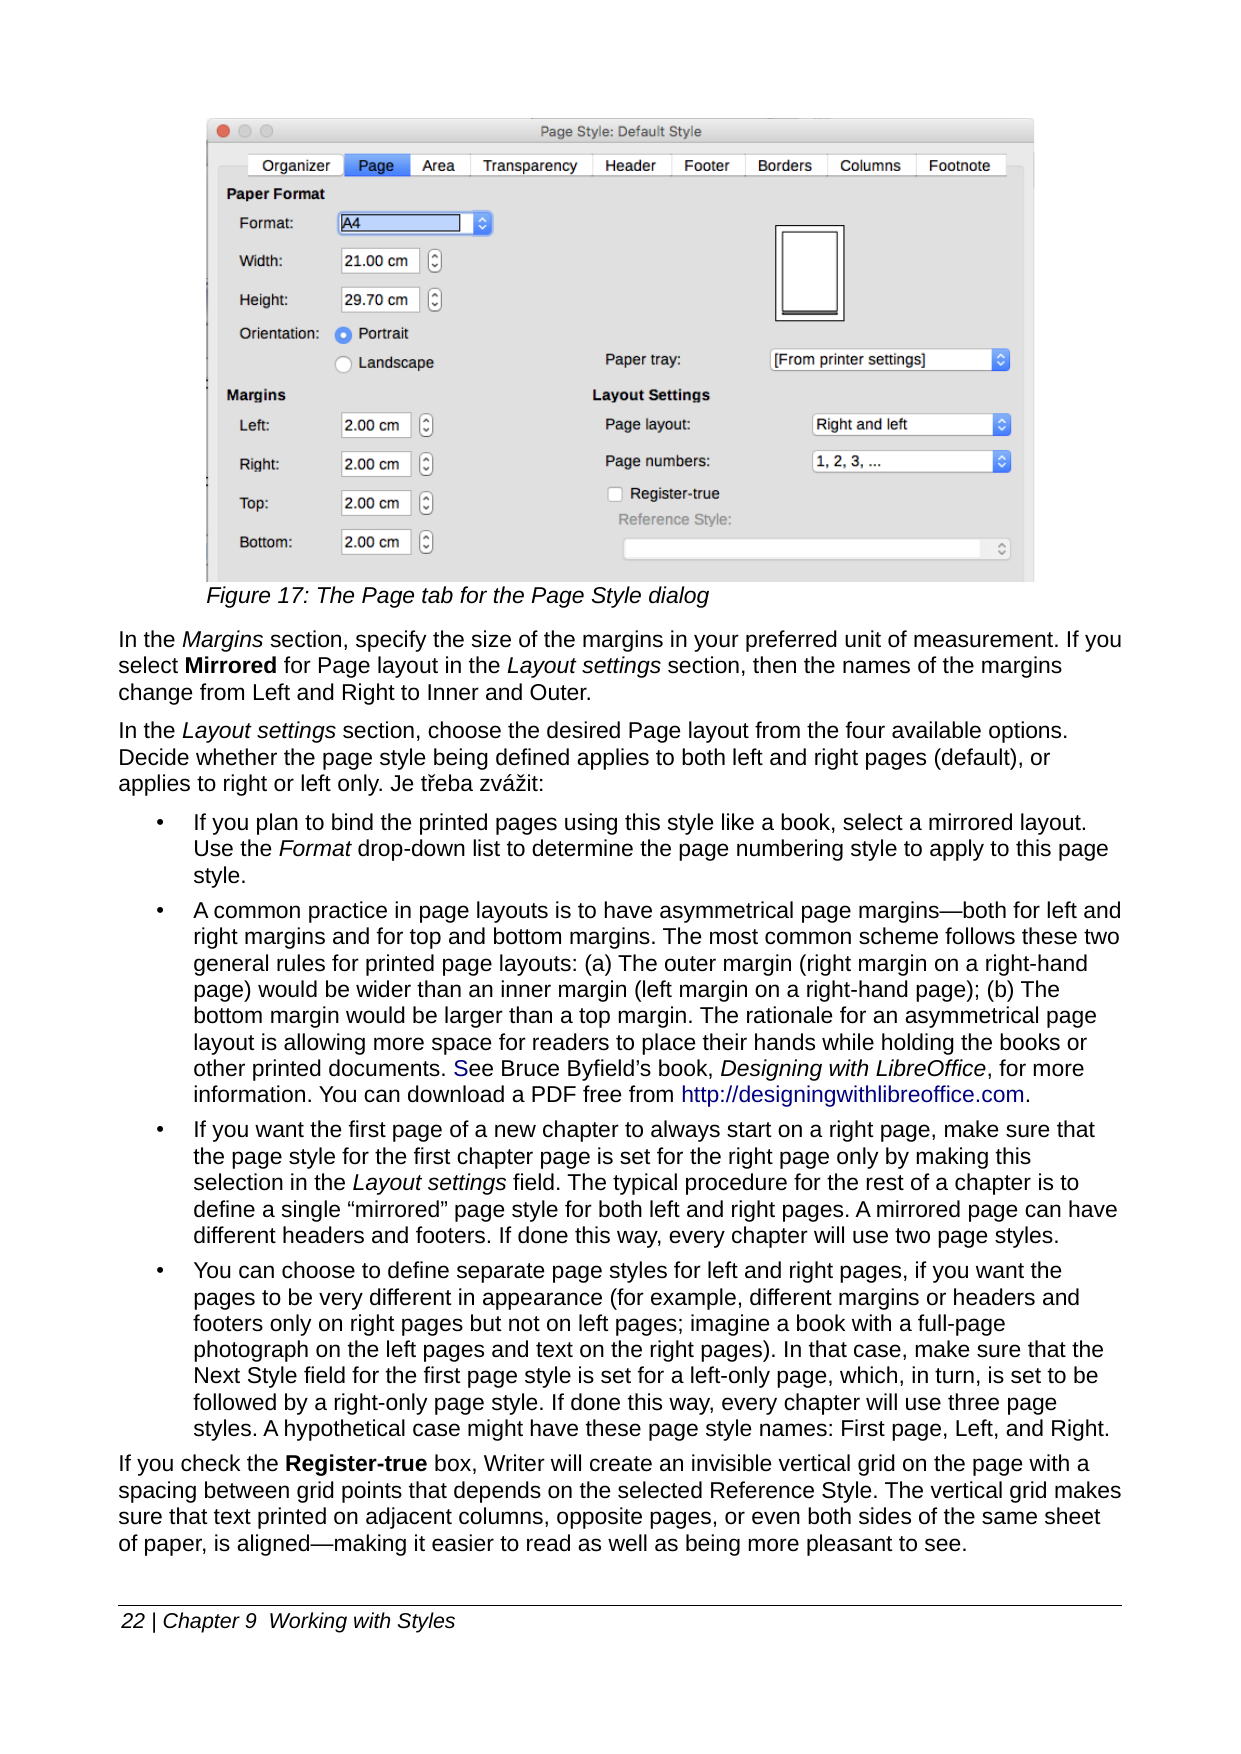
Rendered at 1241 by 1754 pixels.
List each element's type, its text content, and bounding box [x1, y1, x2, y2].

list In the Layout settings section, choose the desired Page layout from the four available options. Decide whether the page style being defined applies to both left and right pages (default), or applies to right or left only. Je třeba zvážit: [118, 717, 1122, 796]
text Figure 17: The Page tab for the Page Style dialog [206, 582, 1034, 608]
list You can choose to define separate page styles for left and right pages, if you want the pages to be very different in appearance (for example, different margins or headers and footers only on right pages but not on left pages; imagine a book with a full-page photograph on the left pages and text on the right pages). In that case, make sure that the Next Style field for the first page style is set for a left-only page, which, in turn, is set to be followed by a right-only page style. If done this way, every chapter will use three page styles. A hypothetical case might have these page style names: First page, Left, and Right. [156, 1257, 1122, 1442]
list A common practice in page layouts is to have asymmetrical page margins—both for left and right margins and for top and bottom margins. The most common scheme follows these two general rules for printed page layouts: (a) The outer margin (right margin on a right-hand page) would be wider than an inner margin (left margin on a right-hand page); (b) The bottom margin would be larger than a top margin. The rationale for an asymmetrical page layout is allowing more space for readers to place their hands while holding the books or other printed documents. See Bruce Byfield’s book, Designing with LibreOffice, for more information. You can download a PDF free from http://designingwithlibreoffice.com. [156, 897, 1122, 1108]
text In the Margins section, specify the size of the margins in your preferred unit of measurement. If you select Mirrored for Page layout in the Layout settings section, then the names of the margins change from Left and Right to Inner and Outer. [118, 626, 1122, 705]
text If you check the Register-true box, Writer will create an invisible vertical grid on the page with a spacing between grid points that depends on the selected Reference Style. The vertical grid makes sure that text printed on adjacent columns, opposite pages, or even both sides of the same sheet of paper, is aligned—making it easier to read as well as being more pleasant to see. [118, 1450, 1122, 1556]
list If you plan to bind the printed pages using this style like a book, select a mirrored layout. Use the Format drop-down list to determine the page numbering style to apply to this page style. [156, 809, 1122, 888]
list If you want the first page of a new chapter to always start on a right page, make sure that the page style for the first chapter page is set for the right page only by making this selection in the Layout settings field. The typical procedure for the rest of a chapter is to define a single “mirrored” page style for both left and right pages. A mirrored page can have different headers and footers. If done this way, every chapter will use two page styles. [156, 1116, 1122, 1248]
picture [206, 118, 1035, 582]
